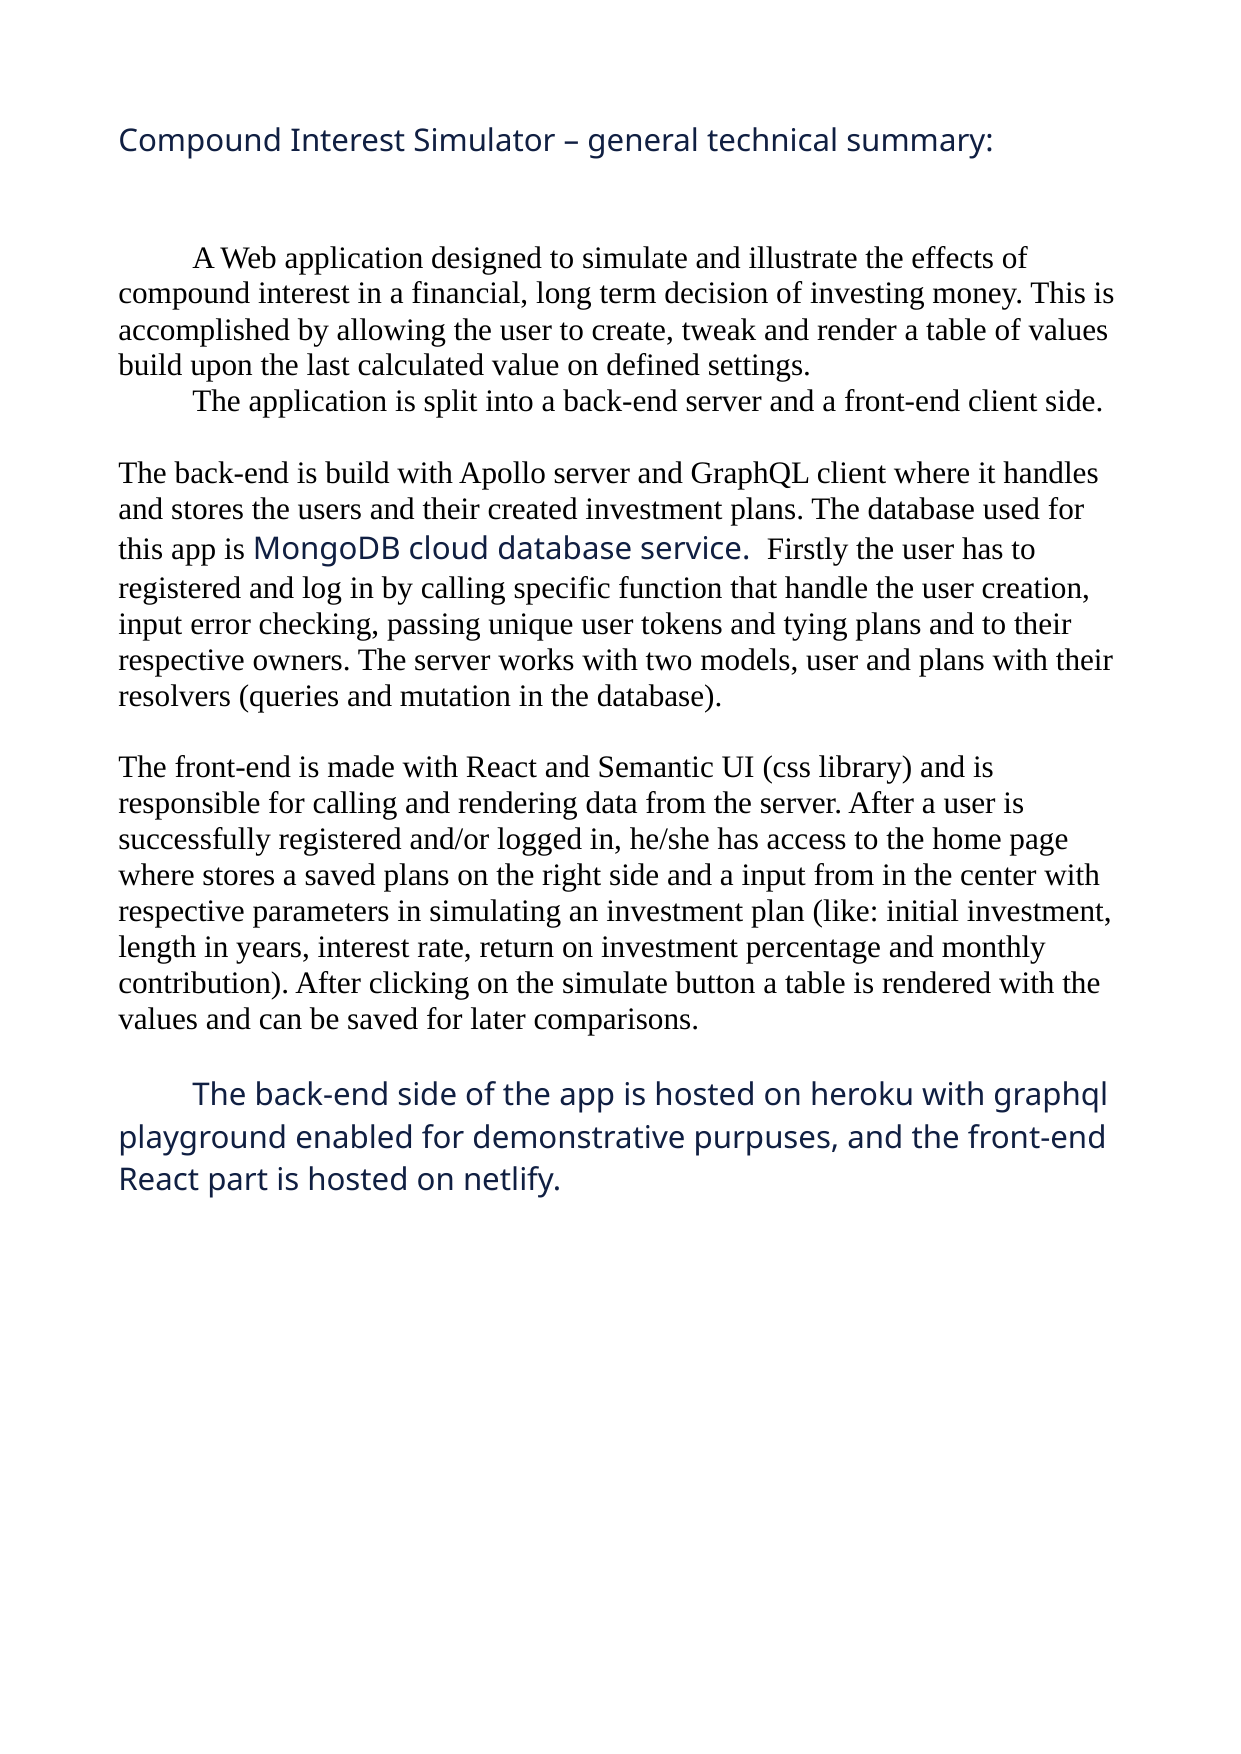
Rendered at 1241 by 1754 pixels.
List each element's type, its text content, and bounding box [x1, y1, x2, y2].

text The front-end is made with React and Semantic UI (css library) and is responsible for calling and rendering data from the server. After a user is successfully registered and/or logged in, he/she has access to the home page where stores a saved plans on the right side and a input from in the center with respective parameters in simulating an investment plan (like: initial investment, length in years, interest rate, return on investment percentage and monthly contribution). After clicking on the simulate button a table is rendered with the values and can be saved for later comparisons. [118, 749, 1122, 1036]
text The back-end is build with Apollo server and GraphQL client where it handles and stores the users and their created investment plans. The database used for this app is MongoDB cloud database service. Firstly the user has to registered and log in by calling specific function that handle the user creation, input error checking, passing unique user tokens and tying plans and to their respective owners. The server works with two models, user and plans with their resolvers (queries and mutation in the database). [118, 454, 1122, 713]
subtitle Compound Interest Simulator – general technical summary: [118, 118, 1122, 161]
text A Web application designed to simulate and illustrate the effects of compound interest in a financial, long term decision of investing money. This is accomplished by allowing the user to create, tweak and render a table of values build upon the last calculated value on defined settings. [118, 239, 1122, 383]
text The back-end side of the app is hosted on heroku with graphql playground enabled for demonstrative purpuses, and the front-end React part is hosted on netlify. [118, 1072, 1122, 1200]
text The application is split into a back-end server and a front-end client side. [118, 383, 1122, 418]
